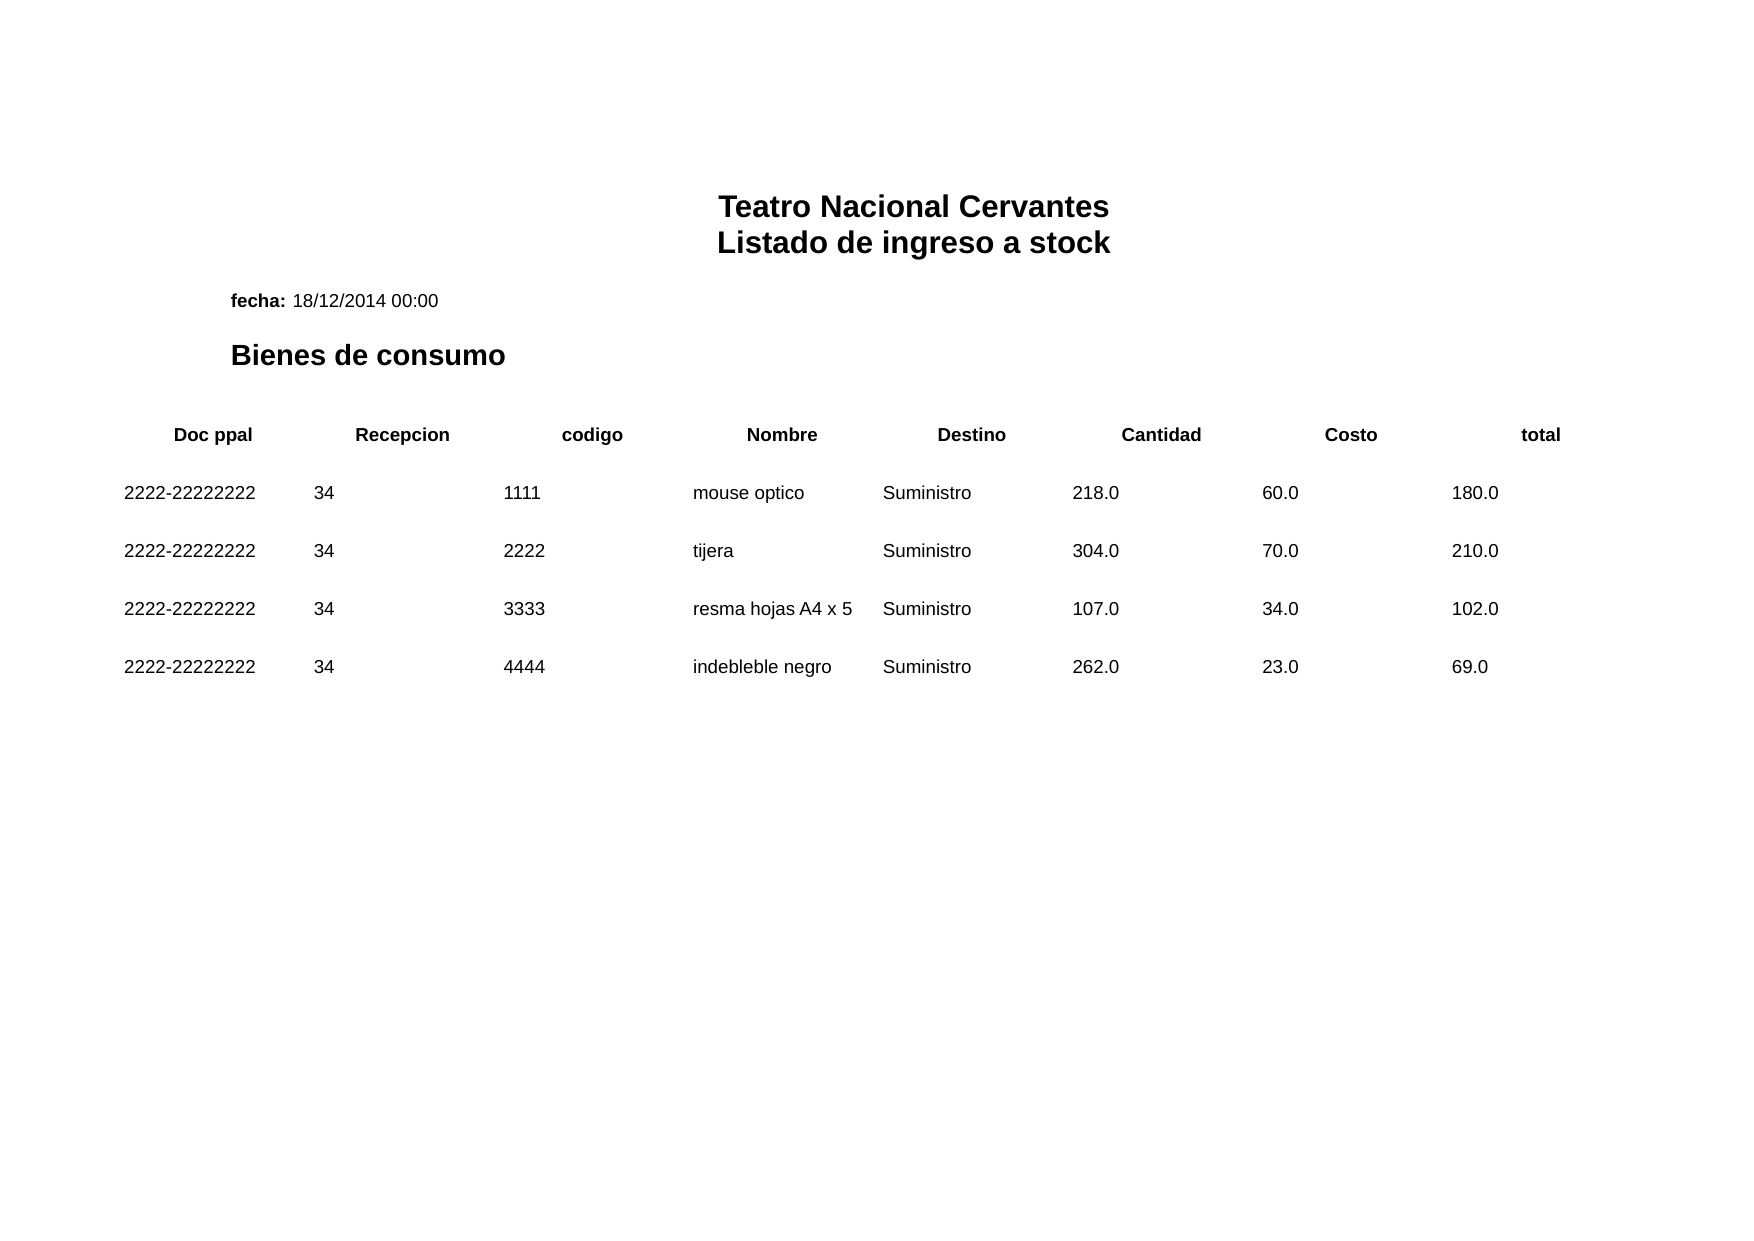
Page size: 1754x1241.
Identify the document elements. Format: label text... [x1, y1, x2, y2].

table_cell 34 [308, 509, 497, 567]
table_header Cantidad [1067, 393, 1256, 451]
table_cell 218.0 [1067, 451, 1256, 509]
table_cell 210.0 [1446, 509, 1636, 567]
table_header Nombre [687, 393, 877, 451]
table_cell 4444 [498, 625, 687, 683]
table_cell 60.0 [1256, 451, 1446, 509]
table_cell 34.0 [1256, 567, 1446, 625]
table_cell Suministro [877, 567, 1067, 625]
table_cell 262.0 [1067, 625, 1256, 683]
table_cell 23.0 [1256, 625, 1446, 683]
table_header Costo [1256, 393, 1446, 451]
text fecha: 18/12/2014 00:00 [118, 284, 1636, 313]
table_cell 69.0 [1446, 625, 1636, 683]
table_cell Suministro [877, 509, 1067, 567]
table_cell 2222-22222222 [118, 567, 308, 625]
table_cell 34 [308, 451, 497, 509]
table_cell 102.0 [1446, 567, 1636, 625]
table_header Destino [877, 393, 1067, 451]
text Listado de ingreso a stock [118, 224, 1636, 260]
table_cell Suministro [877, 451, 1067, 509]
table_header Recepcion [308, 393, 497, 451]
table_cell 180.0 [1446, 451, 1636, 509]
table_cell 304.0 [1067, 509, 1256, 567]
table_cell resma hojas A4 x 5 [687, 567, 877, 625]
table_header codigo [498, 393, 687, 451]
table_header Doc ppal [118, 393, 308, 451]
table_cell 34 [308, 567, 497, 625]
table_cell 2222 [498, 509, 687, 567]
table_cell indebleble negro [687, 625, 877, 683]
table_cell 3333 [498, 567, 687, 625]
table_cell 107.0 [1067, 567, 1256, 625]
table_header total [1446, 393, 1636, 451]
table_cell 1111 [498, 451, 687, 509]
text Bienes de consumo [231, 338, 1636, 372]
table_cell tijera [687, 509, 877, 567]
table_cell Suministro [877, 625, 1067, 683]
table_cell mouse optico [687, 451, 877, 509]
table_cell 70.0 [1256, 509, 1446, 567]
table_cell 2222-22222222 [118, 509, 308, 567]
text Teatro Nacional Cervantes [118, 188, 1636, 224]
table_cell 2222-22222222 [118, 451, 308, 509]
table_cell 2222-22222222 [118, 625, 308, 683]
table_cell 34 [308, 625, 497, 683]
